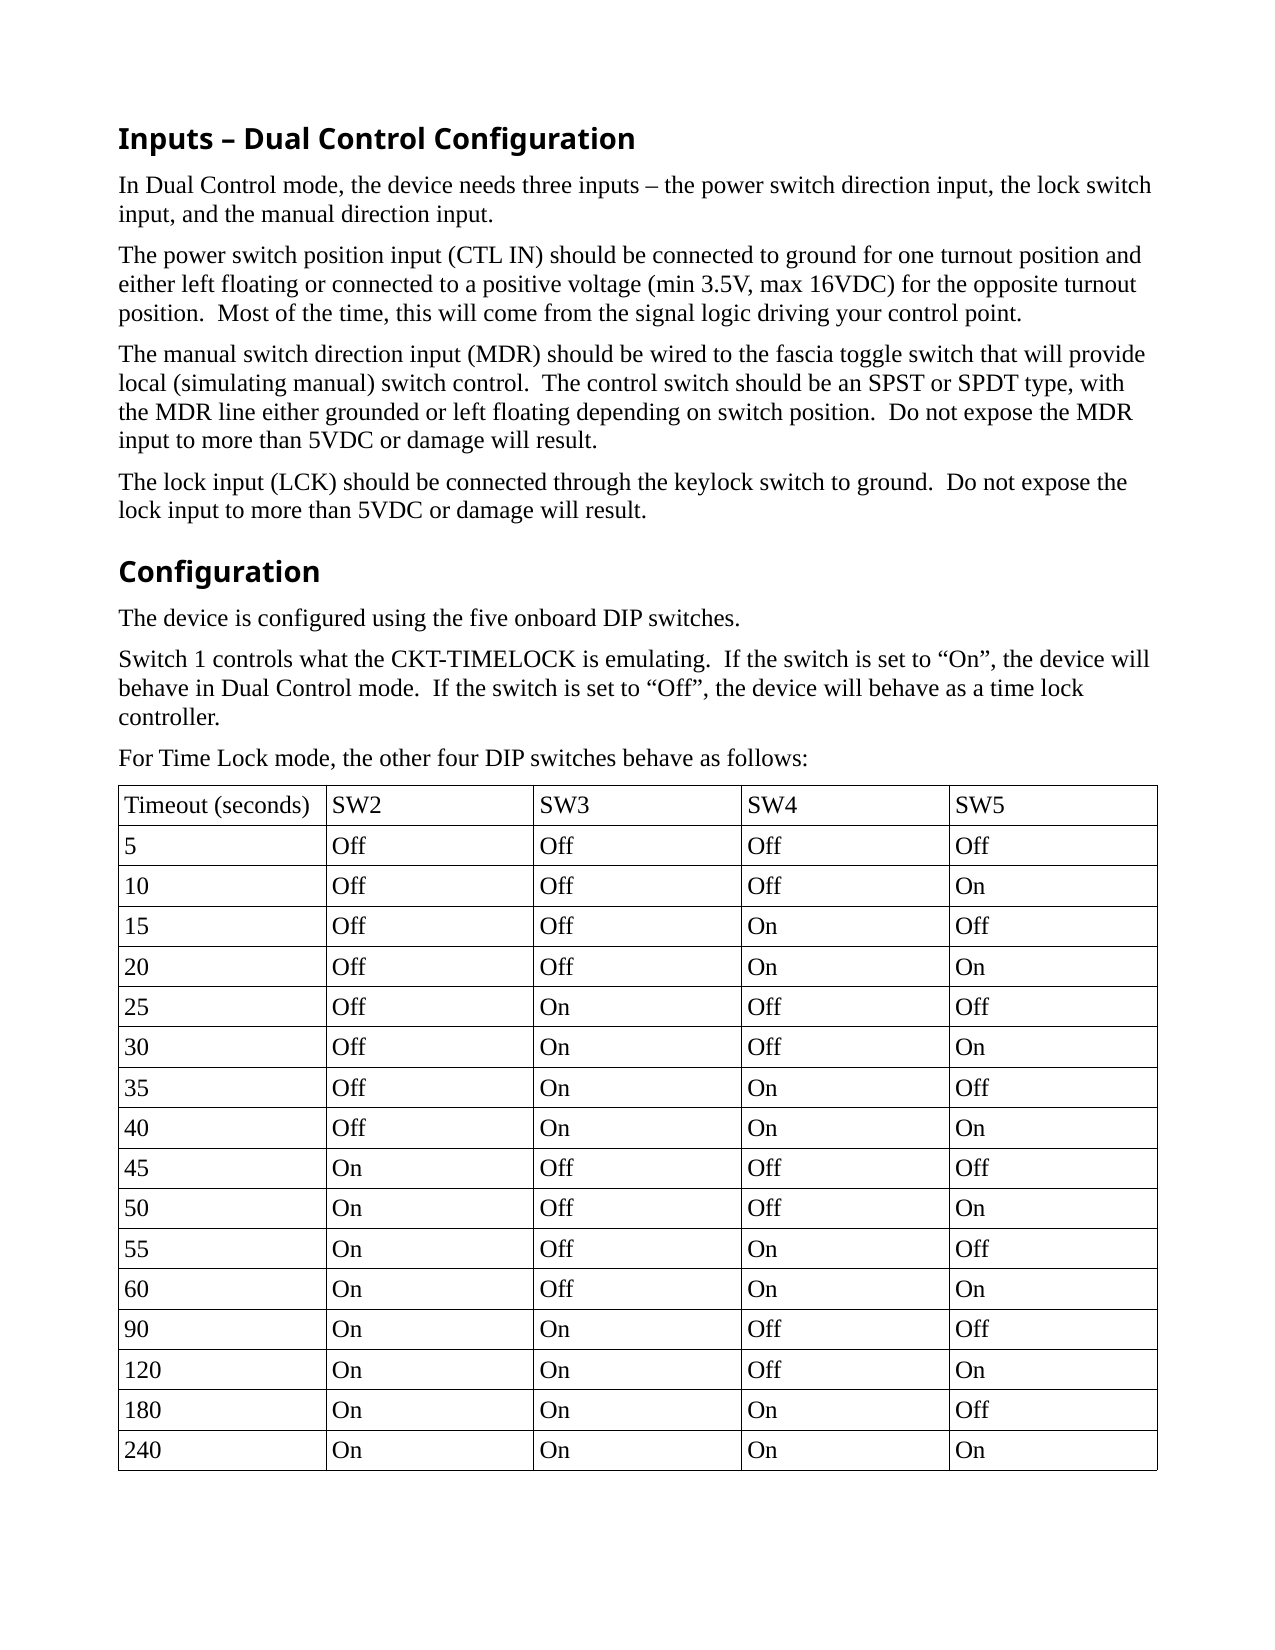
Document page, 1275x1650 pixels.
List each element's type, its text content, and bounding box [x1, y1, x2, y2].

table_header SW2 [327, 786, 533, 825]
table_cell Off [327, 826, 533, 865]
table_cell Off [950, 1310, 1157, 1349]
table_cell On [742, 1068, 949, 1107]
table_cell On [534, 1027, 741, 1067]
table_cell 60 [119, 1269, 326, 1309]
table_cell 15 [119, 907, 326, 946]
table_header SW5 [950, 786, 1157, 825]
table_cell On [950, 1189, 1157, 1228]
table_cell Off [950, 1068, 1157, 1107]
table_cell On [950, 866, 1157, 906]
table_cell On [534, 1108, 741, 1147]
table_cell On [950, 1027, 1157, 1067]
table_cell Off [534, 1229, 741, 1268]
table_cell On [742, 1390, 949, 1429]
table_cell Off [534, 1269, 741, 1309]
table_cell 10 [119, 866, 326, 906]
table_cell Off [534, 866, 741, 906]
table_cell On [742, 1108, 949, 1147]
subtitle Configuration [118, 551, 1157, 591]
table_cell Off [534, 907, 741, 946]
table_cell Off [950, 826, 1157, 865]
table_cell Off [327, 1027, 533, 1067]
table_cell 240 [119, 1431, 326, 1470]
table_cell On [327, 1310, 533, 1349]
table_cell On [742, 1431, 949, 1470]
table_cell On [327, 1390, 533, 1429]
table_cell On [534, 1068, 741, 1107]
table_cell On [534, 987, 741, 1026]
table_cell 50 [119, 1189, 326, 1228]
table_cell Off [534, 947, 741, 986]
table_cell 45 [119, 1149, 326, 1188]
table_cell Off [534, 1149, 741, 1188]
subtitle Inputs – Dual Control Configuration [118, 118, 1157, 158]
text For Time Lock mode, the other four DIP switches behave as follows: [118, 743, 1157, 772]
table_cell On [327, 1189, 533, 1228]
text In Dual Control mode, the device needs three inputs – the power switch direction input, the lock switch input, and the manual direction input. [118, 170, 1157, 228]
table_cell On [327, 1431, 533, 1470]
table_cell On [950, 1269, 1157, 1309]
text The power switch position input (CTL IN) should be connected to ground for one turnout position and either left floating or connected to a positive voltage (min 3.5V, max 16VDC) for the opposite turnout position. Most of the time, this will come from the signal logic driving your control point. [118, 240, 1157, 327]
table_cell On [950, 1108, 1157, 1147]
table_header SW3 [534, 786, 741, 825]
table_cell 30 [119, 1027, 326, 1067]
table_cell Off [327, 907, 533, 946]
table_cell 120 [119, 1350, 326, 1389]
table_cell Off [327, 1068, 533, 1107]
table_cell On [742, 1229, 949, 1268]
table_cell Off [950, 907, 1157, 946]
table_cell Off [742, 1189, 949, 1228]
table_cell On [327, 1149, 533, 1188]
table_cell On [950, 947, 1157, 986]
table_cell On [534, 1390, 741, 1429]
table_cell Off [327, 1108, 533, 1147]
table_cell Off [742, 866, 949, 906]
table_cell On [950, 1350, 1157, 1389]
table_cell Off [327, 987, 533, 1026]
table_header Timeout (seconds) [119, 786, 326, 825]
table_cell Off [950, 1390, 1157, 1429]
table_cell On [327, 1269, 533, 1309]
table_cell On [742, 1269, 949, 1309]
table_cell Off [950, 1149, 1157, 1188]
table_cell 180 [119, 1390, 326, 1429]
table_cell Off [742, 987, 949, 1026]
table_cell Off [950, 987, 1157, 1026]
table_cell Off [950, 1229, 1157, 1268]
table_cell Off [742, 1350, 949, 1389]
text The device is configured using the five onboard DIP switches. [118, 603, 1157, 632]
table_header SW4 [742, 786, 949, 825]
table_cell Off [742, 1310, 949, 1349]
table_cell On [534, 1310, 741, 1349]
table_cell On [742, 947, 949, 986]
table_cell On [534, 1350, 741, 1389]
table_cell Off [742, 826, 949, 865]
table_cell Off [327, 866, 533, 906]
table_cell 5 [119, 826, 326, 865]
table_cell On [327, 1229, 533, 1268]
text Switch 1 controls what the CKT-TIMELOCK is emulating. If the switch is set to “On”, the device will behave in Dual Control mode. If the switch is set to “Off”, the device will behave as a time lock controller. [118, 644, 1157, 731]
table_cell On [327, 1350, 533, 1389]
text The lock input (LCK) should be connected through the keylock switch to ground. Do not expose the lock input to more than 5VDC or damage will result. [118, 467, 1157, 524]
table_cell Off [742, 1149, 949, 1188]
table_cell On [534, 1431, 741, 1470]
table_cell 55 [119, 1229, 326, 1268]
table_cell On [742, 907, 949, 946]
table_cell On [950, 1431, 1157, 1470]
table_cell 25 [119, 987, 326, 1026]
text The manual switch direction input (MDR) should be wired to the fascia toggle switch that will provide local (simulating manual) switch control. The control switch should be an SPST or SPDT type, with the MDR line either grounded or left floating depending on switch position. Do not expose the MDR input to more than 5VDC or damage will result. [118, 339, 1157, 454]
table_cell Off [534, 1189, 741, 1228]
table_cell 90 [119, 1310, 326, 1349]
table_cell Off [327, 947, 533, 986]
table_cell Off [534, 826, 741, 865]
table_cell Off [742, 1027, 949, 1067]
table_cell 35 [119, 1068, 326, 1107]
table_cell 20 [119, 947, 326, 986]
table_cell 40 [119, 1108, 326, 1147]
